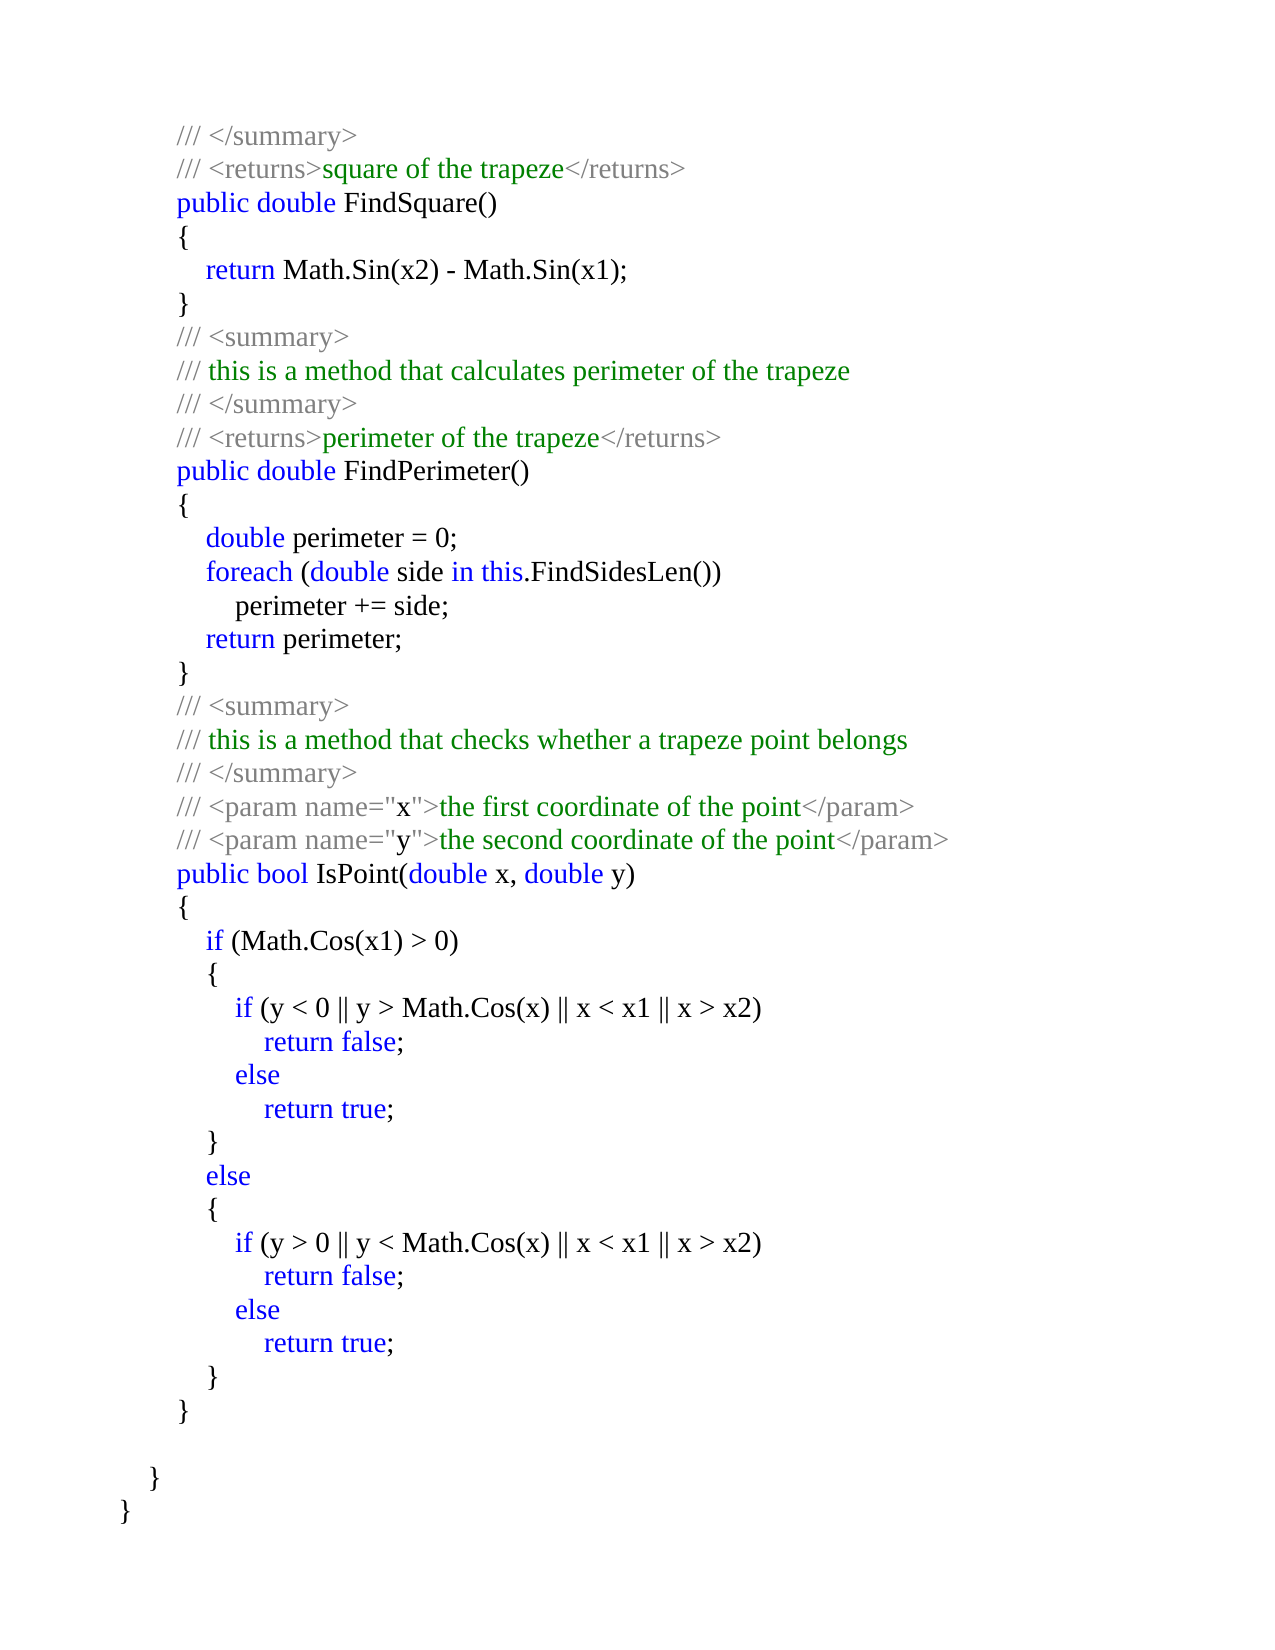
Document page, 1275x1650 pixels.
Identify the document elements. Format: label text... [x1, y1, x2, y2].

text public bool IsPoint(double x, double y) [118, 856, 1157, 889]
text /// <returns>square of the trapeze</returns> [118, 152, 1157, 185]
text /// </summary> [118, 386, 1157, 420]
text else [118, 1158, 1157, 1191]
text /// this is a method that checks whether a trapeze point belongs [118, 722, 1157, 755]
text /// <summary> [118, 319, 1157, 353]
text { [118, 889, 1157, 923]
text } [118, 1493, 1157, 1527]
text } [118, 286, 1157, 319]
text /// <param name="x">the first coordinate of the point</param> [118, 789, 1157, 822]
text /// <param name="y">the second coordinate of the point</param> [118, 822, 1157, 856]
text perimeter += side; [118, 588, 1157, 621]
text } [118, 1124, 1157, 1158]
text /// <returns>perimeter of the trapeze</returns> [118, 420, 1157, 453]
text return false; [118, 1258, 1157, 1292]
text { [118, 957, 1157, 990]
text public double FindPerimeter() [118, 453, 1157, 487]
text if (y < 0 || y > Math.Cos(x) || x < x1 || x > x2) [118, 990, 1157, 1024]
text return Math.Sin(x2) - Math.Sin(x1); [118, 252, 1157, 286]
text return perimeter; [118, 621, 1157, 655]
text return false; [118, 1024, 1157, 1057]
text { [118, 1191, 1157, 1225]
text if (Math.Cos(x1) > 0) [118, 923, 1157, 957]
text return true; [118, 1326, 1157, 1359]
text } [118, 1460, 1157, 1493]
text /// this is a method that calculates perimeter of the trapeze [118, 353, 1157, 386]
text { [118, 487, 1157, 521]
text } [118, 655, 1157, 688]
text foreach (double side in this.FindSidesLen()) [118, 554, 1157, 588]
text { [118, 219, 1157, 252]
text else [118, 1292, 1157, 1326]
text /// <summary> [118, 688, 1157, 722]
text double perimeter = 0; [118, 521, 1157, 554]
text else [118, 1057, 1157, 1091]
text } [118, 1393, 1157, 1426]
text if (y > 0 || y < Math.Cos(x) || x < x1 || x > x2) [118, 1225, 1157, 1258]
text /// </summary> [118, 755, 1157, 789]
text /// </summary> [118, 118, 1157, 152]
text } [118, 1359, 1157, 1393]
text public double FindSquare() [118, 185, 1157, 219]
text return true; [118, 1091, 1157, 1124]
